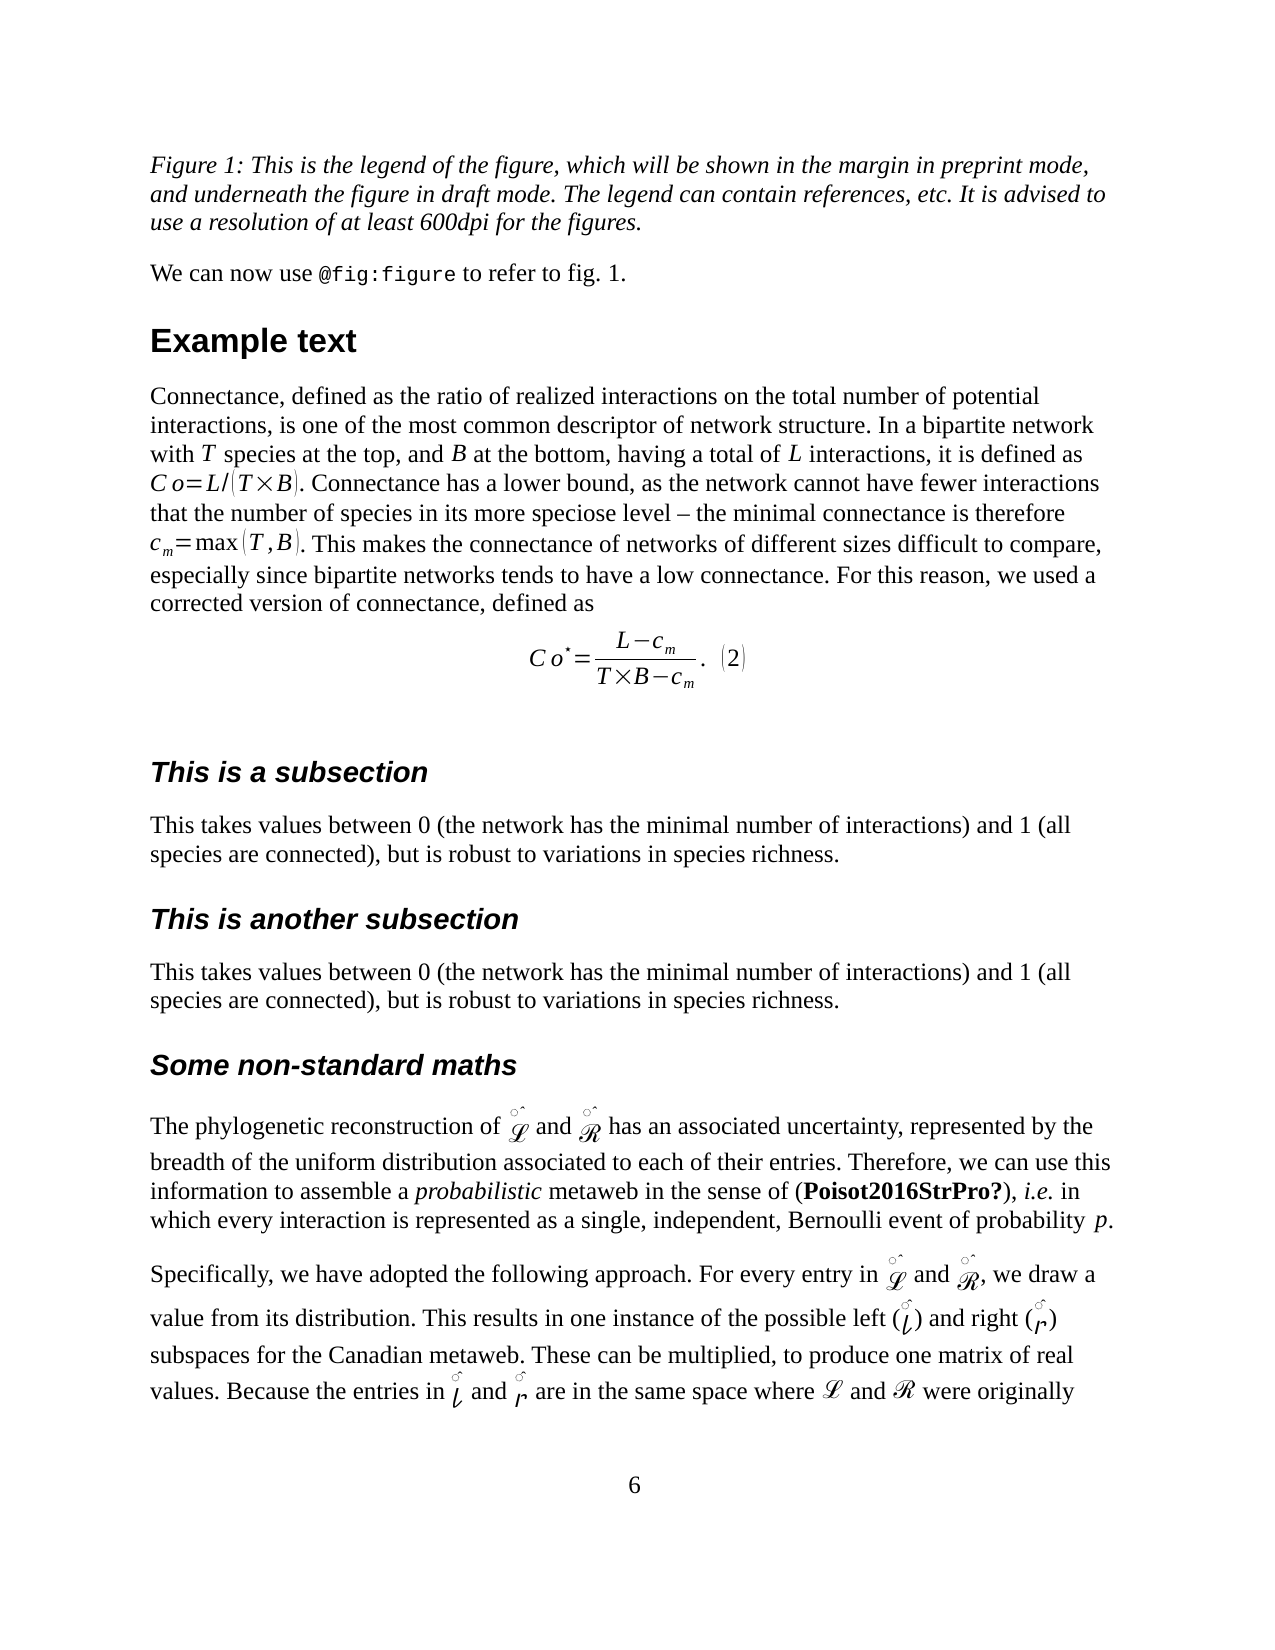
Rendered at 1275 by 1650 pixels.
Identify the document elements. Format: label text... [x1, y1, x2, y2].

text Connectance, defined as the ratio of realized interactions on the total number of potential interactions, is one of the most common descriptor of network structure. In a bipartite network with species at the top, and at the bottom, having a total of interactions, it is defined as . Connectance has a lower bound, as the network cannot have fewer interactions that the number of species in its more speciose level – the minimal connectance is therefore . This makes the connectance of networks of different sizes difficult to compare, especially since bipartite networks tends to have a low connectance. For this reason, we used a corrected version of connectance, defined as [150, 381, 1125, 617]
text The phylogenetic reconstruction of and has an associated uncertainty, represented by the breadth of the uniform distribution associated to each of their entries. Therefore, we can use this information to assemble a probabilistic metaweb in the sense of (Poisot2016StrPro?), i.e. in which every interaction is represented as a single, independent, Bernoulli event of probability . [150, 1103, 1125, 1234]
subtitle Some non-standard maths [150, 1048, 1125, 1082]
subtitle This is a subsection [150, 755, 1125, 789]
text We can now use @fig:figure to refer to fig. 1. [150, 258, 1125, 287]
text Figure 1: This is the legend of the figure, which will be shown in the margin in preprint mode, and underneath the figure in draft mode. The legend can contain references, etc. It is advised to use a resolution of at least 600dpi for the figures. [150, 150, 1125, 236]
text This takes values between 0 (the network has the minimal number of interactions) and 1 (all species are connected), but is robust to variations in species richness. [150, 957, 1125, 1014]
text This takes values between 0 (the network has the minimal number of interactions) and 1 (all species are connected), but is robust to variations in species richness. [150, 810, 1125, 868]
subtitle Example text [150, 321, 1125, 360]
text Specifically, we have adopted the following approach. For every entry in and , we draw a value from its distribution. This results in one instance of the possible left () and right () subspaces for the Canadian metaweb. These can be multiplied, to produce one matrix of real values. Because the entries in and are in the same space where and were originally [150, 1252, 1125, 1413]
subtitle This is another subsection [150, 902, 1125, 935]
